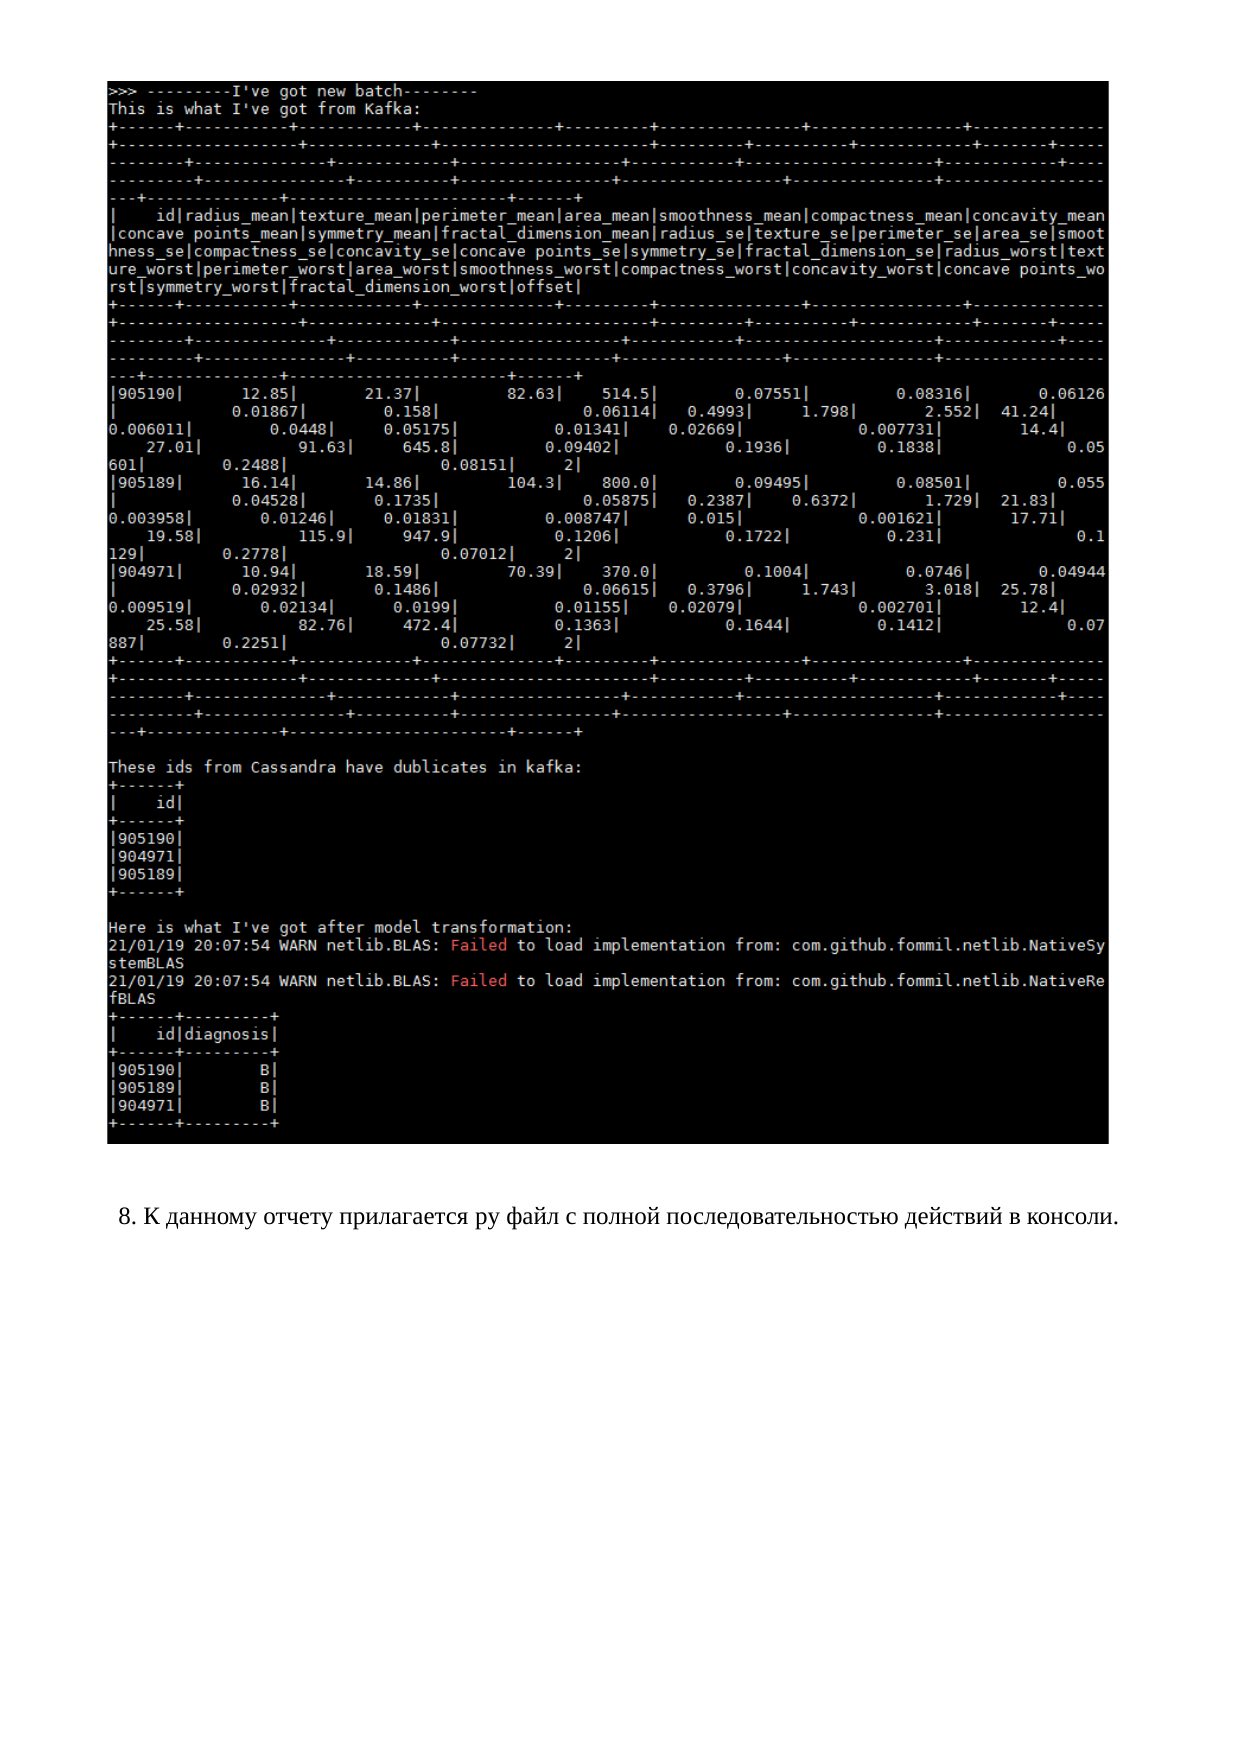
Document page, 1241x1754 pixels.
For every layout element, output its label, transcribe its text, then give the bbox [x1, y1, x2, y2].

text 8. К данному отчету прилагается py файл с полной последовательностью действий в консоли. [118, 1201, 1122, 1230]
picture [105, 81, 1110, 1144]
